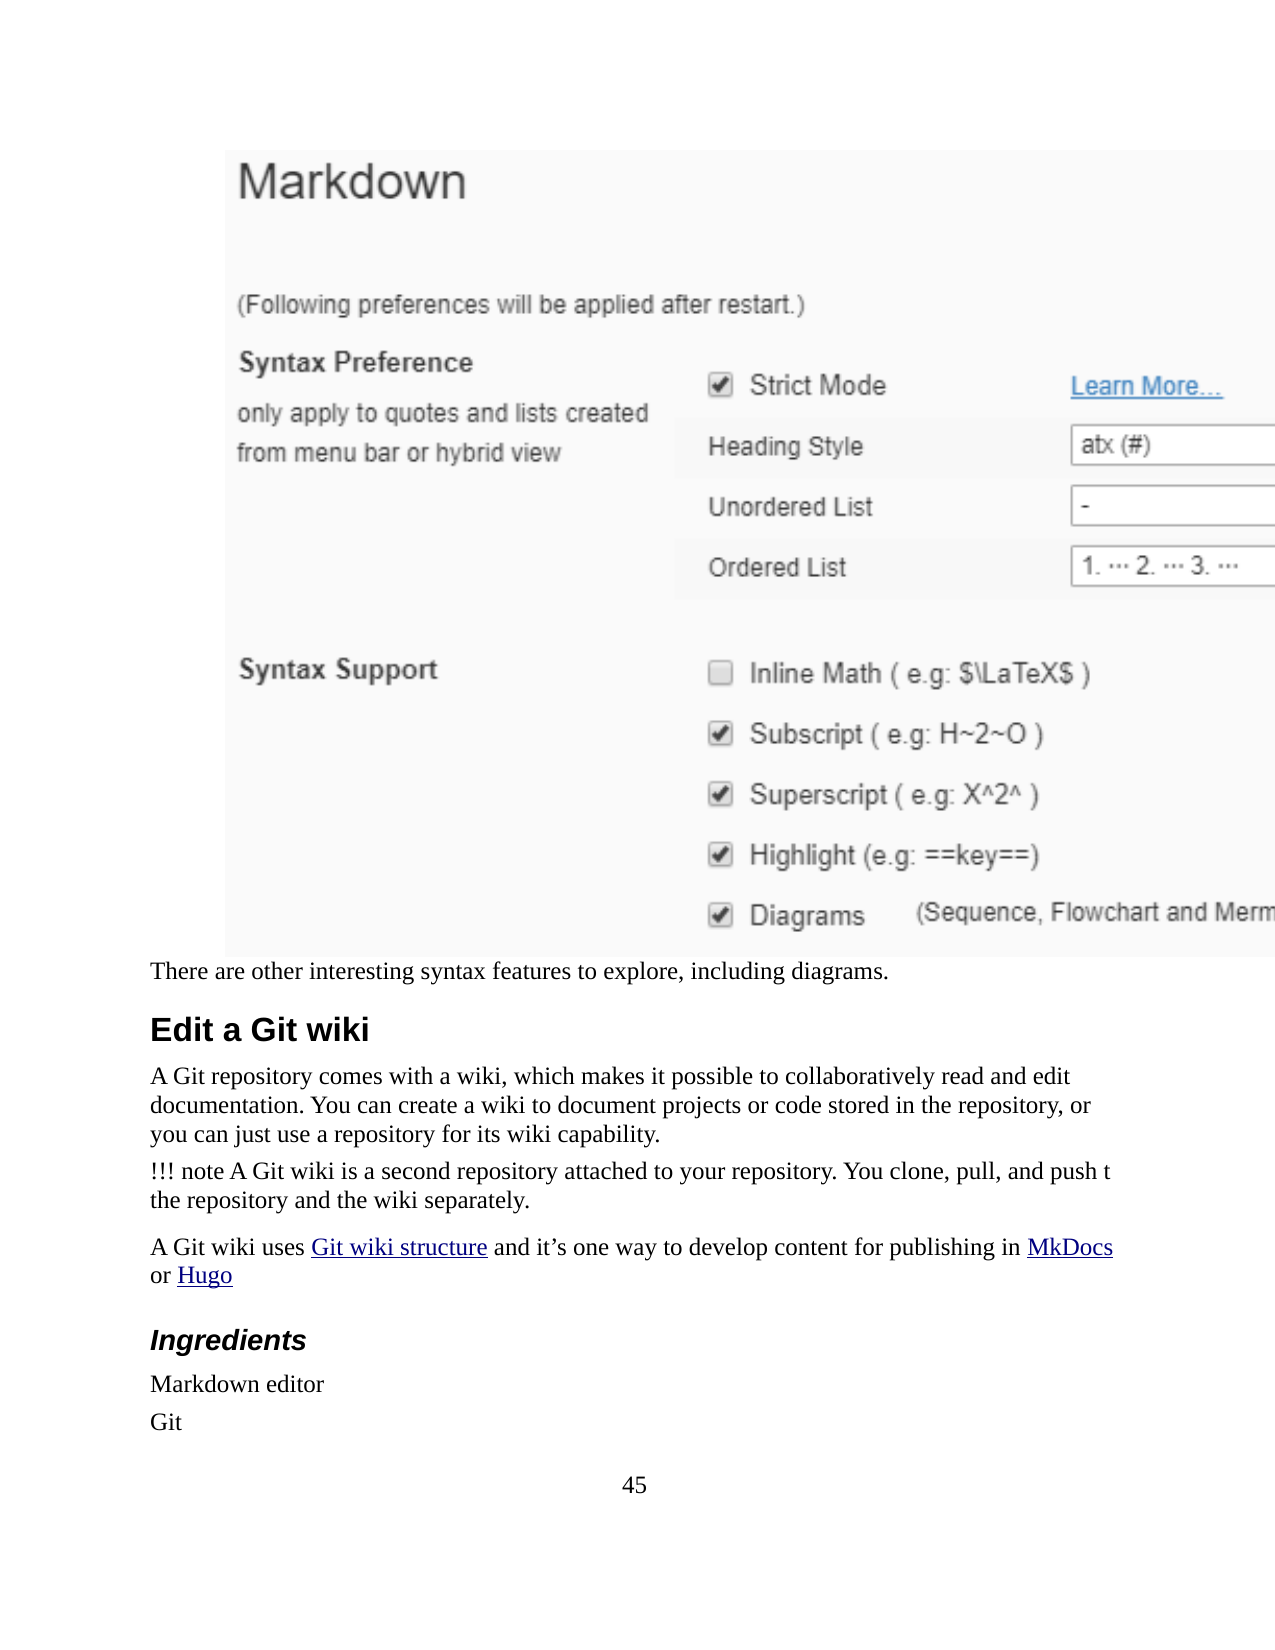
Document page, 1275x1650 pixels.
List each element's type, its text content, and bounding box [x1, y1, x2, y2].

text A Git repository comes with a wiki, which makes it possible to collaboratively read and edit documentation. You can create a wiki to document projects or code stored in the repository, or you can just use a repository for its wiki capability. [150, 1061, 1125, 1147]
text A Git wiki uses Git wiki structure and it’s one way to develop content for publishing in MkDocs or Hugo [150, 1232, 1125, 1289]
subtitle Edit a Git wiki [150, 1010, 1125, 1049]
text Markdown editor [150, 1369, 1125, 1398]
subtitle Ingredients [150, 1323, 1125, 1357]
text Git [150, 1407, 1125, 1436]
list [187, 150, 225, 956]
picture [225, 150, 1275, 957]
text !!! note A Git wiki is a second repository attached to your repository. You clone, pull, and push t the repository and the wiki separately. [150, 1156, 1125, 1214]
text There are other interesting syntax features to explore, including diagrams. [150, 956, 1125, 985]
